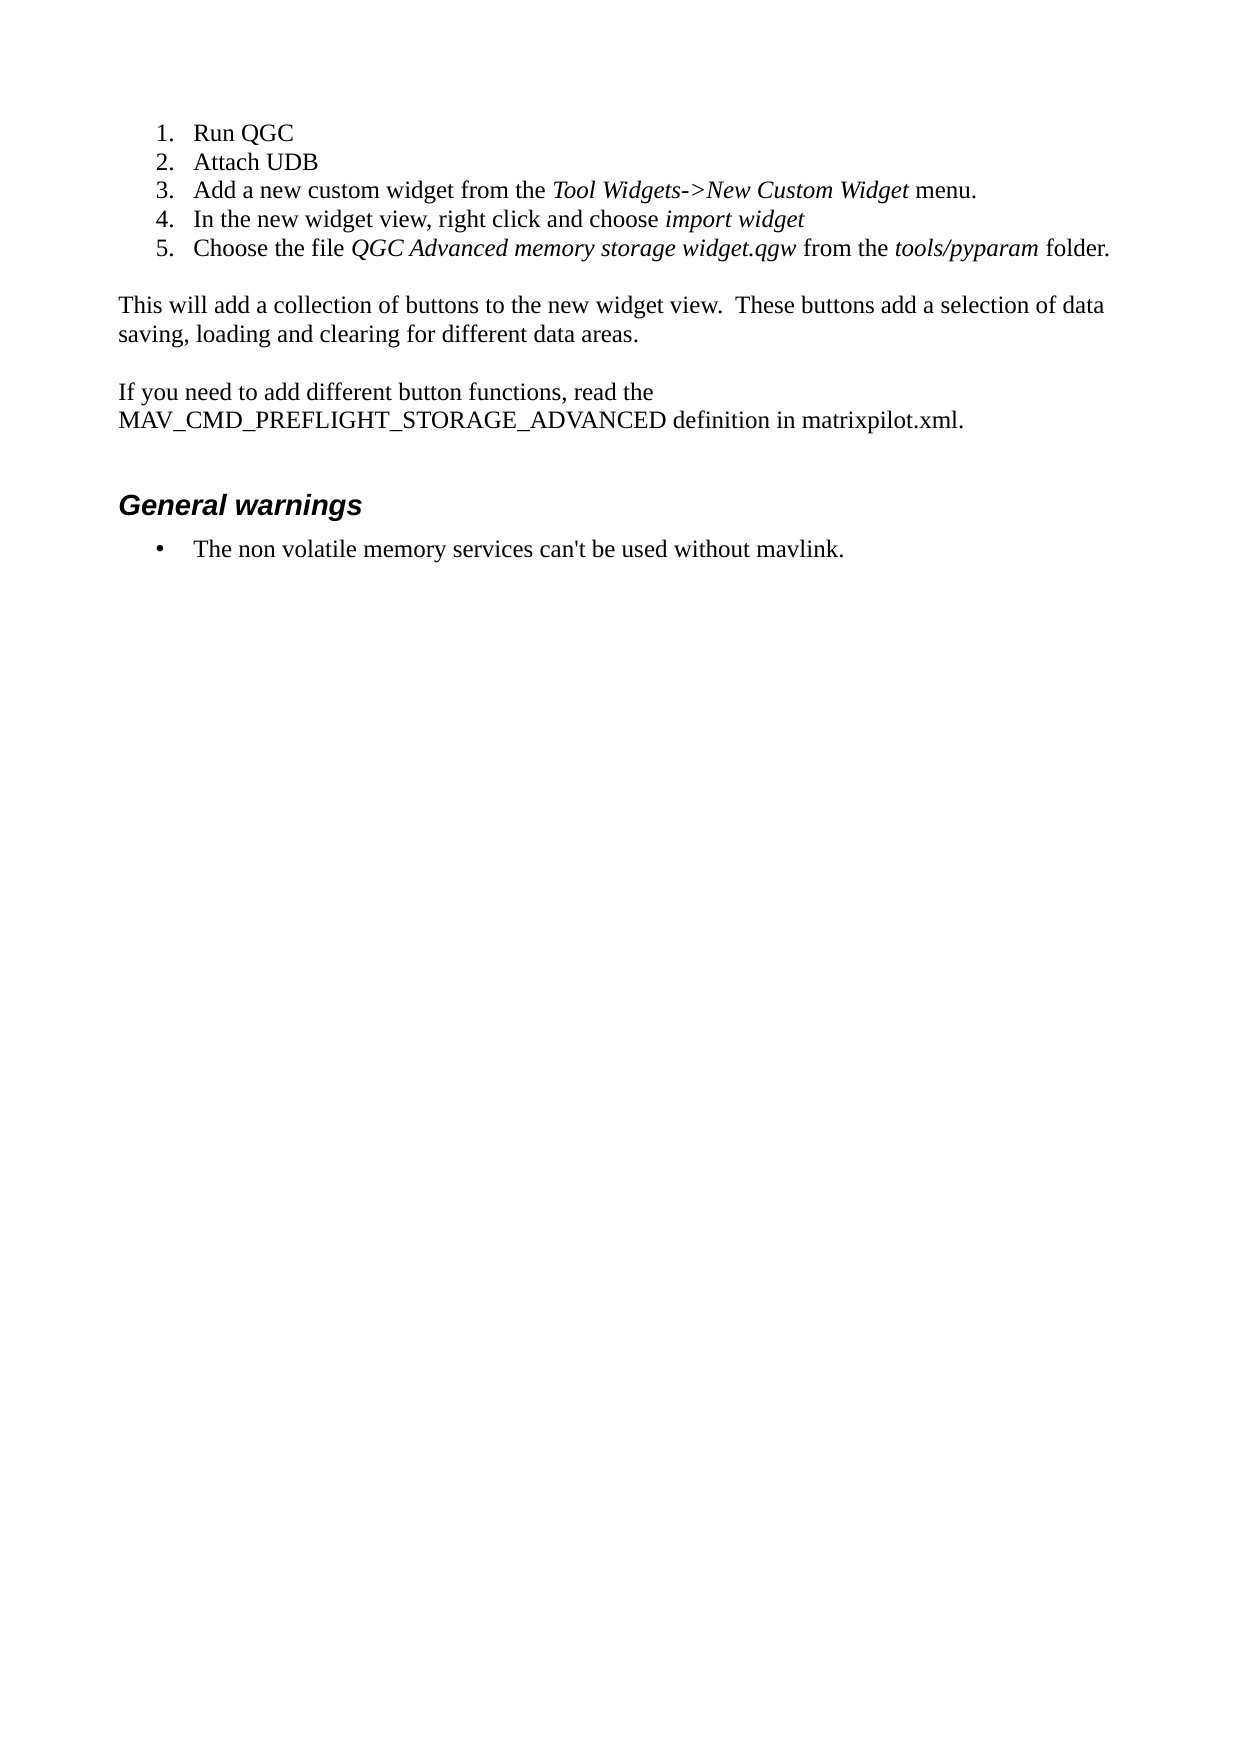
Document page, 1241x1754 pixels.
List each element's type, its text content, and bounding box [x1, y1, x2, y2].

subtitle General warnings [118, 488, 1122, 522]
list Attach UDB [156, 147, 1122, 176]
text If you need to add different button functions, read the MAV_CMD_PREFLIGHT_STORAGE_ADVANCED definition in matrixpilot.xml. [118, 377, 1122, 434]
list The non volatile memory services can't be used without mavlink. [156, 534, 1122, 563]
text This will add a collection of buttons to the new widget view. These buttons add a selection of data saving, loading and clearing for different data areas. [118, 291, 1122, 348]
list Choose the file QGC Advanced memory storage widget.qgw from the tools/pyparam folder. [156, 233, 1122, 262]
list Add a new custom widget from the Tool Widgets->New Custom Widget menu. [156, 176, 1122, 204]
list In the new widget view, right click and choose import widget [156, 204, 1122, 233]
list Run QGC [156, 118, 1122, 147]
